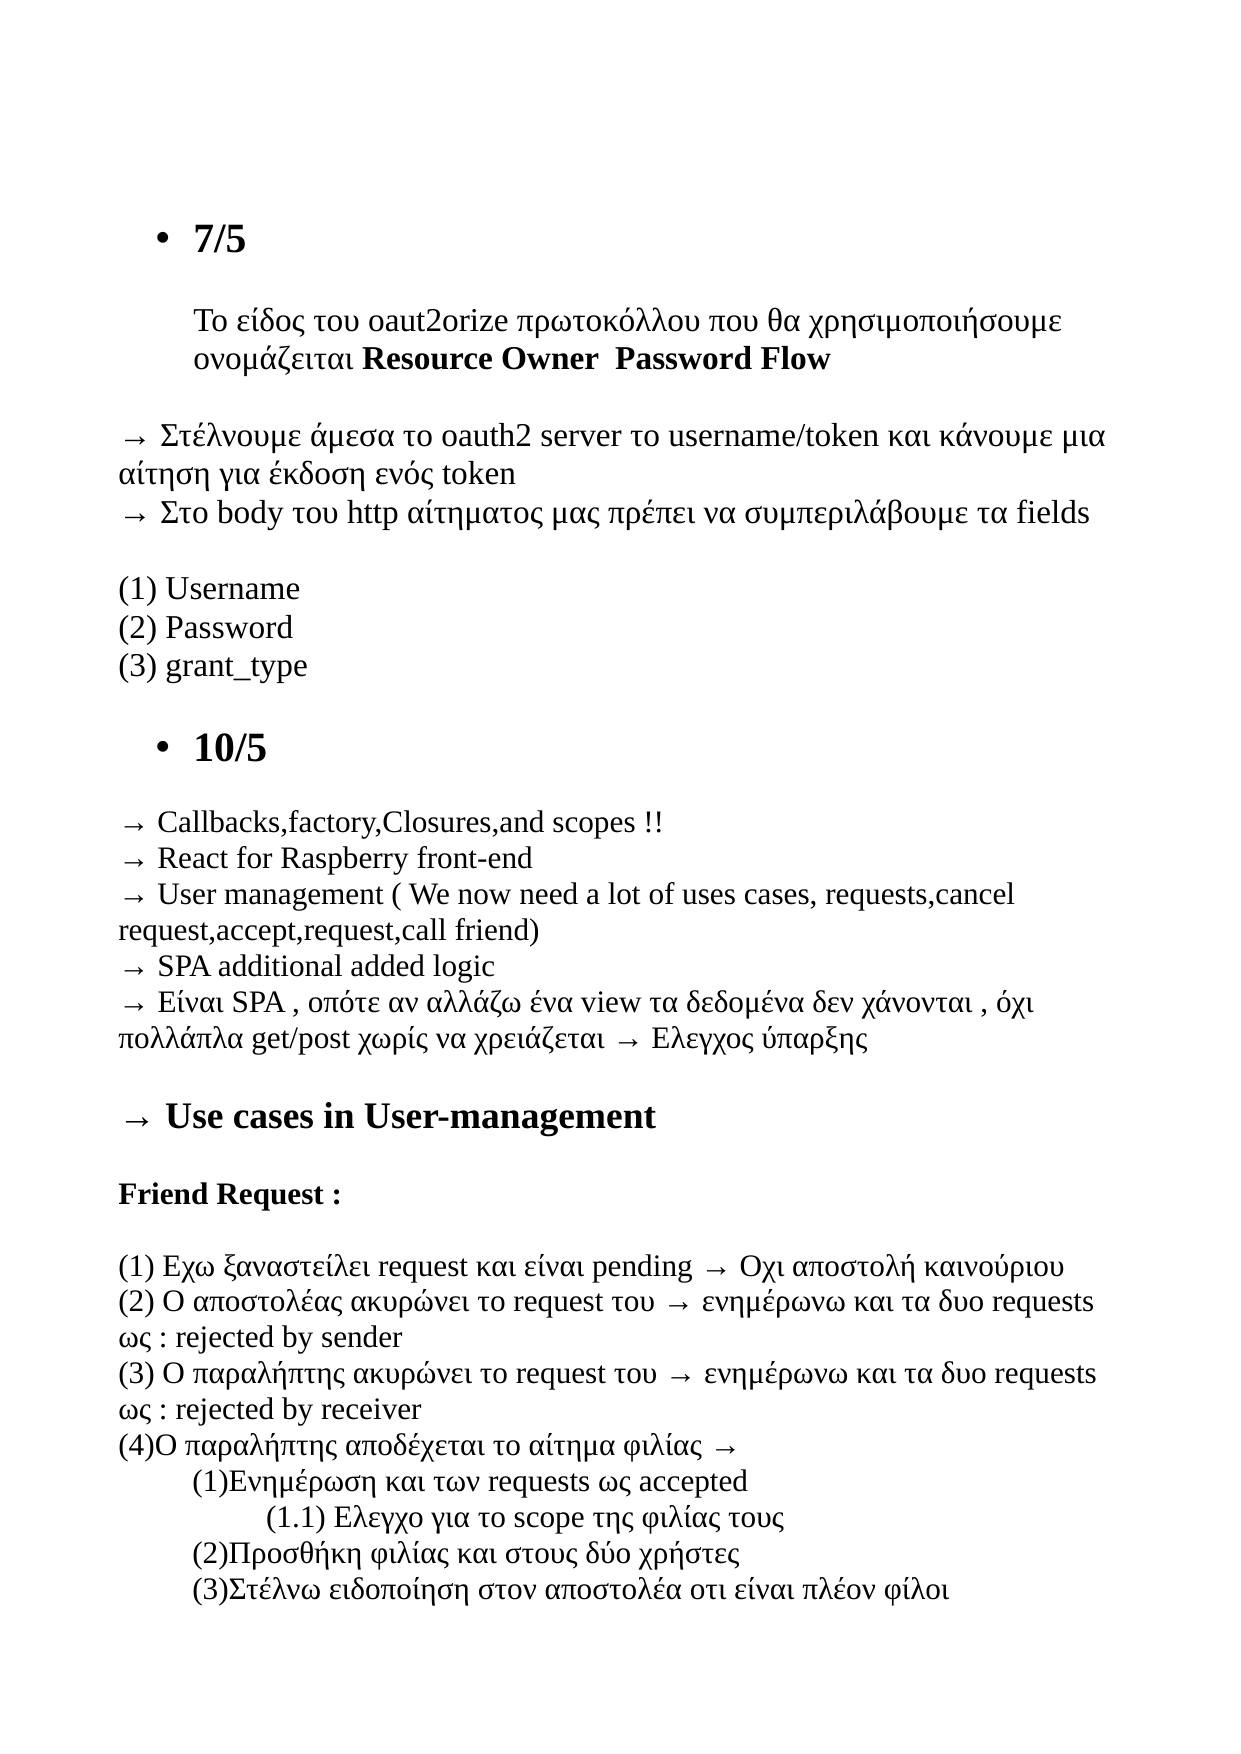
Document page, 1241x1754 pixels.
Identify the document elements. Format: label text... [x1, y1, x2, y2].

text (2)Προσθήκη φιλίας και στους δύο χρήστες [118, 1534, 1122, 1570]
text (3) grant_type [118, 645, 1122, 684]
text (3)Στέλνω ειδοποίηση στον αποστολέα οτι είναι πλέον φίλοι [118, 1570, 1122, 1606]
text (1) Username [118, 569, 1122, 607]
text (1)Ενημέρωση και των requests ως accepted [118, 1462, 1122, 1498]
text Friend Request : [118, 1175, 1122, 1211]
text → Είναι SPA , oπότε αν αλλάζω ένα view τα δεδομένα δεν χάνονται , όχι πολλάπλα get/post χωρίς να χρειάζεται → Eλεγχος ύπαρξης [118, 983, 1122, 1055]
text → Callbacks,factory,Closures,and scopes !! [118, 803, 1122, 839]
text (2) Password [118, 607, 1122, 645]
list 10/5 [156, 722, 1122, 770]
text (4)Ο παραλήπτης αποδέχεται το αίτημα φιλίας → [118, 1426, 1122, 1462]
list Το είδος του oaut2orize πρωτοκόλλου που θα χρησιμοποιήσουμε ονομάζειται Resource Owner Password Flow [156, 300, 1122, 377]
text → React for Raspberry front-end [118, 839, 1122, 875]
text → User management ( We now need a lot of uses cases, requests,cancel request,accept,request,call friend) [118, 875, 1122, 947]
text → Στέλνουμε άμεσα το oauth2 server το username/token και κάνουμε μια αίτηση για έκδοση ενός token [118, 415, 1122, 492]
text (2) Ο αποστολέας ακυρώνει το request του → ενημέρωνω και τα δυο requests ως : rejected by sender [118, 1283, 1122, 1354]
text (1.1) Ελεγχο για το scope της φιλίας τους [118, 1498, 1122, 1534]
list 7/5 [156, 214, 1122, 262]
text → SPA additional added logic [118, 947, 1122, 983]
text (1) Eχω ξαναστείλει request και είναι pending → Oχι αποστολή καινούριου [118, 1247, 1122, 1283]
text (3) Ο παραλήπτης ακυρώνει το request του → ενημέρωνω και τα δυο requests ως : rejected by receiver [118, 1354, 1122, 1426]
text → Στο body του http αίτηματος μας πρέπει να συμπεριλάβουμε τα fields [118, 492, 1122, 530]
text → Use cases in User-management [118, 1093, 1122, 1137]
